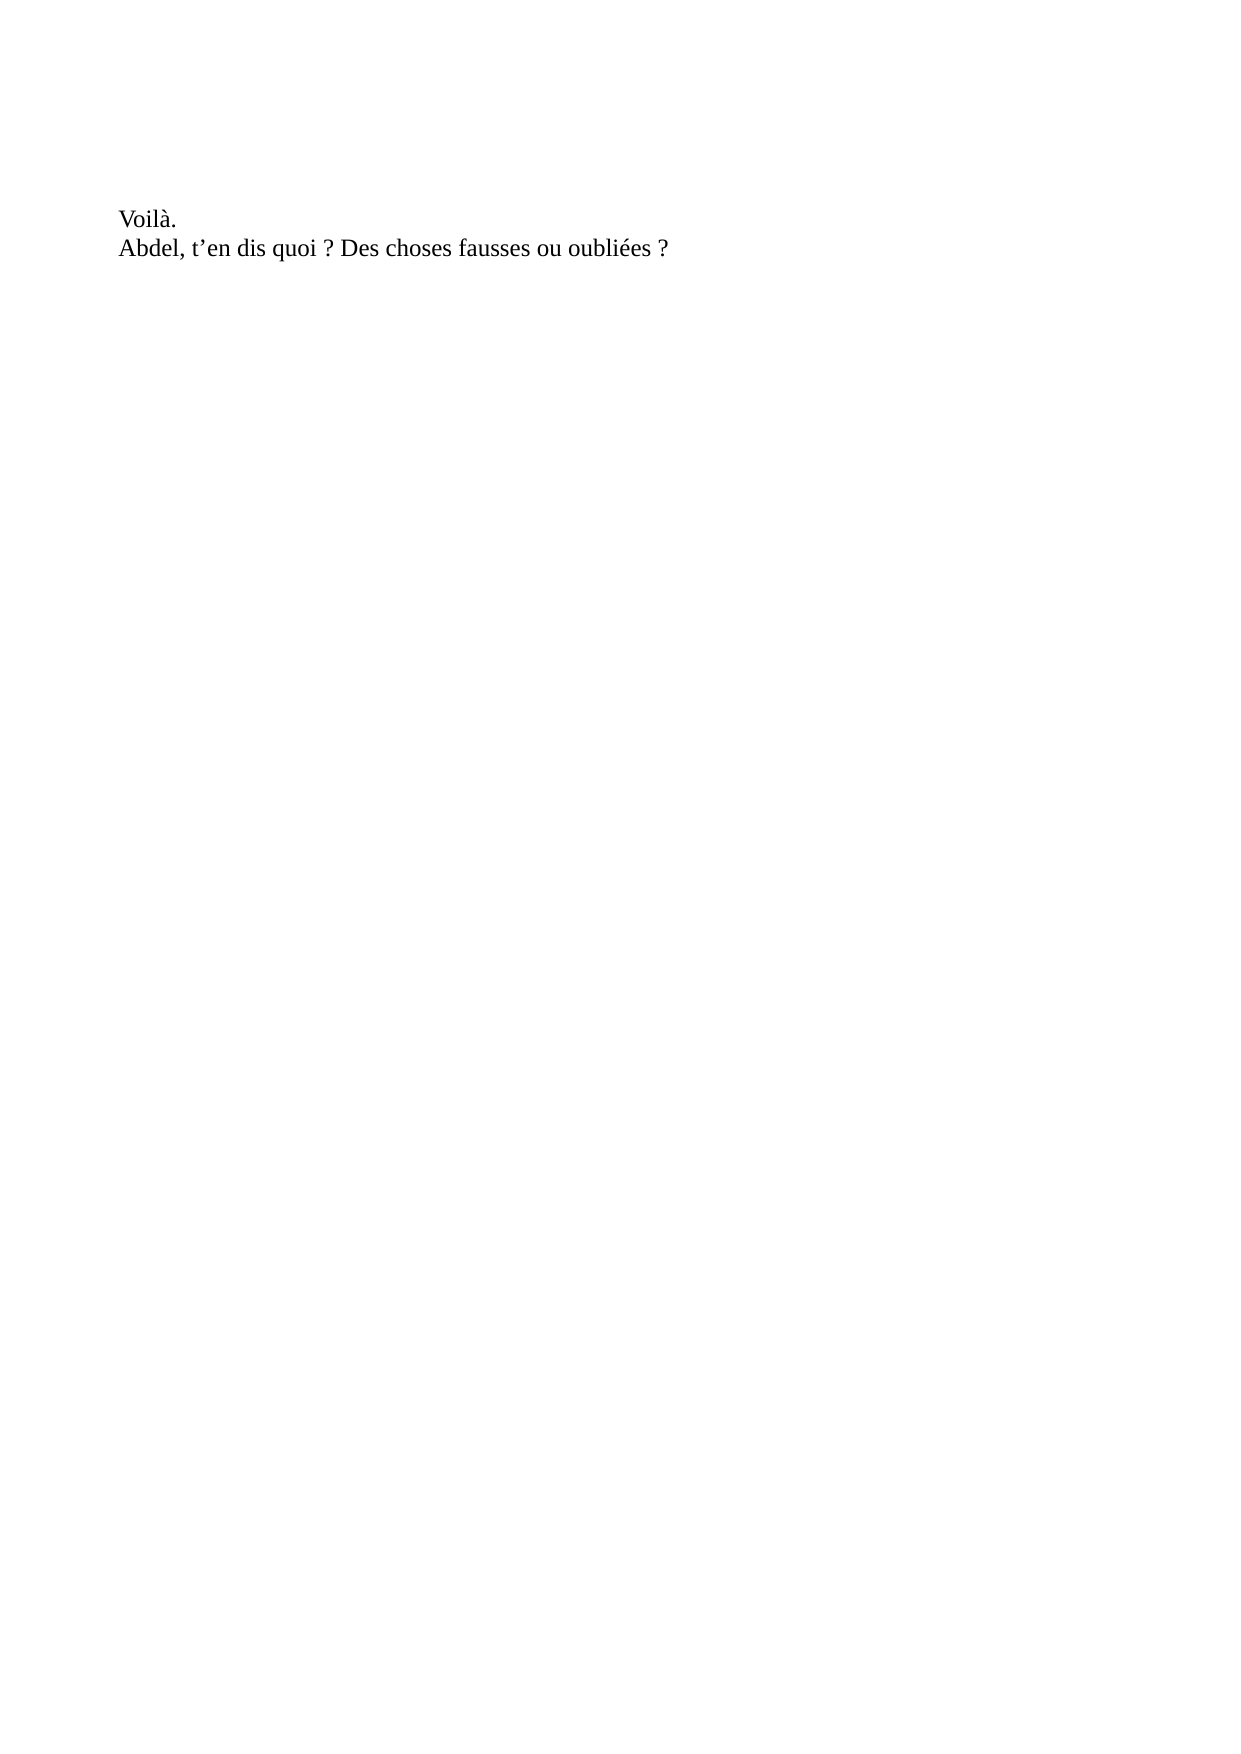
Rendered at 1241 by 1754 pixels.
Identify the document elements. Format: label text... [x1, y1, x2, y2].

text Abdel, t’en dis quoi ? Des choses fausses ou oubliées ? [118, 233, 1122, 262]
text Voilà. [118, 204, 1122, 233]
